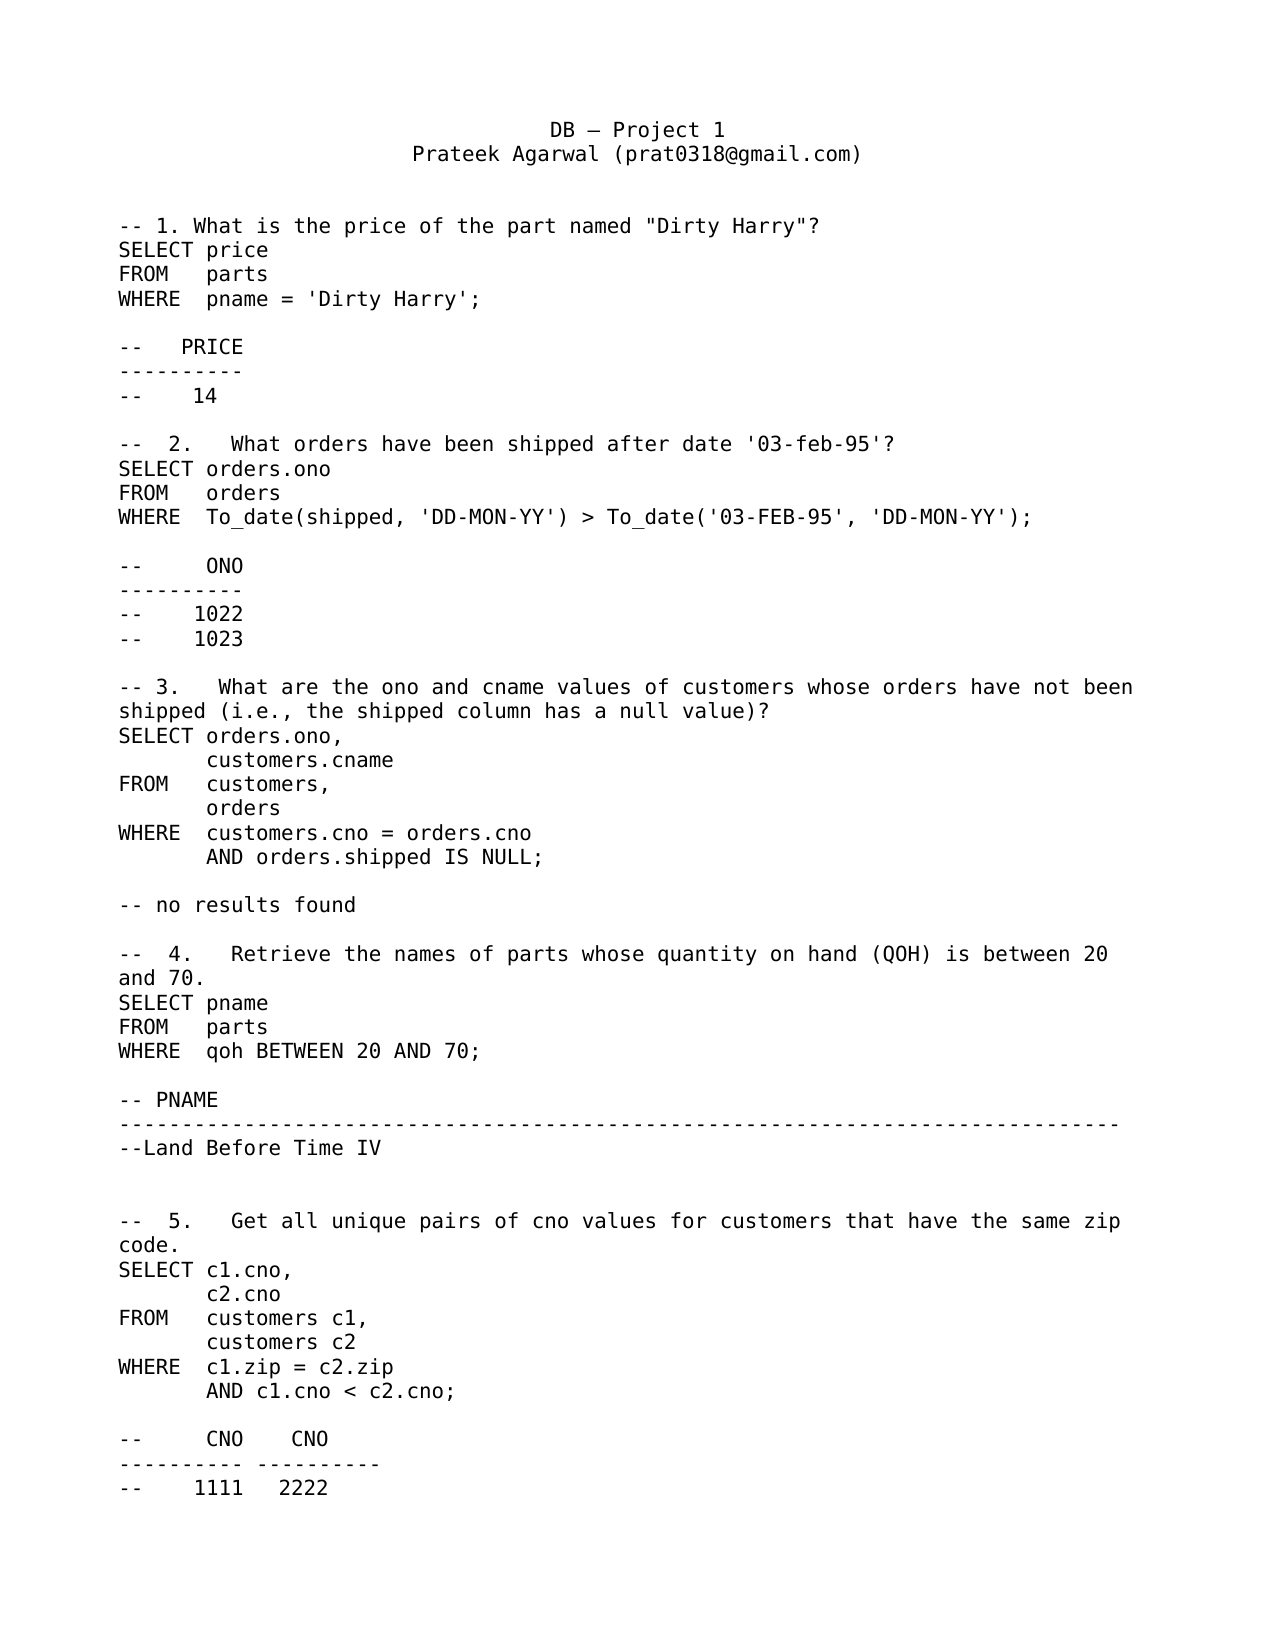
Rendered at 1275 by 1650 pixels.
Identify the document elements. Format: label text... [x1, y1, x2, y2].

text SELECT orders.ono, [118, 724, 1157, 748]
text FROM parts [118, 1015, 1157, 1039]
text -- 2. What orders have been shipped after date '03-feb-95'? [118, 432, 1157, 457]
text SELECT orders.ono [118, 457, 1157, 481]
text orders [118, 796, 1157, 821]
text WHERE qoh BETWEEN 20 AND 70; [118, 1039, 1157, 1063]
text FROM customers, [118, 772, 1157, 796]
text AND c1.cno < c2.cno; [118, 1379, 1157, 1403]
text WHERE c1.zip = c2.zip [118, 1355, 1157, 1379]
text WHERE To_date(shipped, 'DD-MON-YY') > To_date('03-FEB-95', 'DD-MON-YY'); [118, 505, 1157, 529]
text FROM orders [118, 481, 1157, 505]
text --Land Before Time IV [118, 1136, 1157, 1161]
text -- 3. What are the ono and cname values of customers whose orders have not been shipped (i.e., the shipped column has a null value)? [118, 675, 1157, 724]
text -- ONO [118, 554, 1157, 578]
text SELECT c1.cno, [118, 1258, 1157, 1282]
text -------------------------------------------------------------------------------- [118, 1112, 1157, 1136]
text customers.cname [118, 748, 1157, 772]
text Prateek Agarwal (prat0318@gmail.com) [118, 142, 1157, 167]
text SELECT pname [118, 991, 1157, 1015]
text -- 5. Get all unique pairs of cno values for customers that have the same zip code. [118, 1209, 1157, 1258]
text ---------- [118, 359, 1157, 384]
text -- 1023 [118, 627, 1157, 651]
text -- CNO CNO [118, 1427, 1157, 1452]
text -- no results found [118, 893, 1157, 918]
text WHERE pname = 'Dirty Harry'; [118, 287, 1157, 311]
text -- 4. Retrieve the names of parts whose quantity on hand (QOH) is between 20 and 70. [118, 942, 1157, 991]
text c2.cno [118, 1282, 1157, 1306]
text WHERE customers.cno = orders.cno [118, 821, 1157, 845]
text AND orders.shipped IS NULL; [118, 845, 1157, 869]
text FROM parts [118, 262, 1157, 287]
text -- 1111 2222 [118, 1476, 1157, 1500]
text DB – Project 1 [118, 118, 1157, 142]
text -- 1022 [118, 602, 1157, 627]
text FROM customers c1, [118, 1306, 1157, 1330]
text -- 14 [118, 384, 1157, 408]
text ---------- ---------- [118, 1452, 1157, 1476]
text SELECT price [118, 238, 1157, 262]
text -- 1. What is the price of the part named "Dirty Harry"? [118, 214, 1157, 238]
text -- PRICE [118, 335, 1157, 359]
text -- PNAME [118, 1088, 1157, 1112]
text customers c2 [118, 1330, 1157, 1355]
text ---------- [118, 578, 1157, 602]
